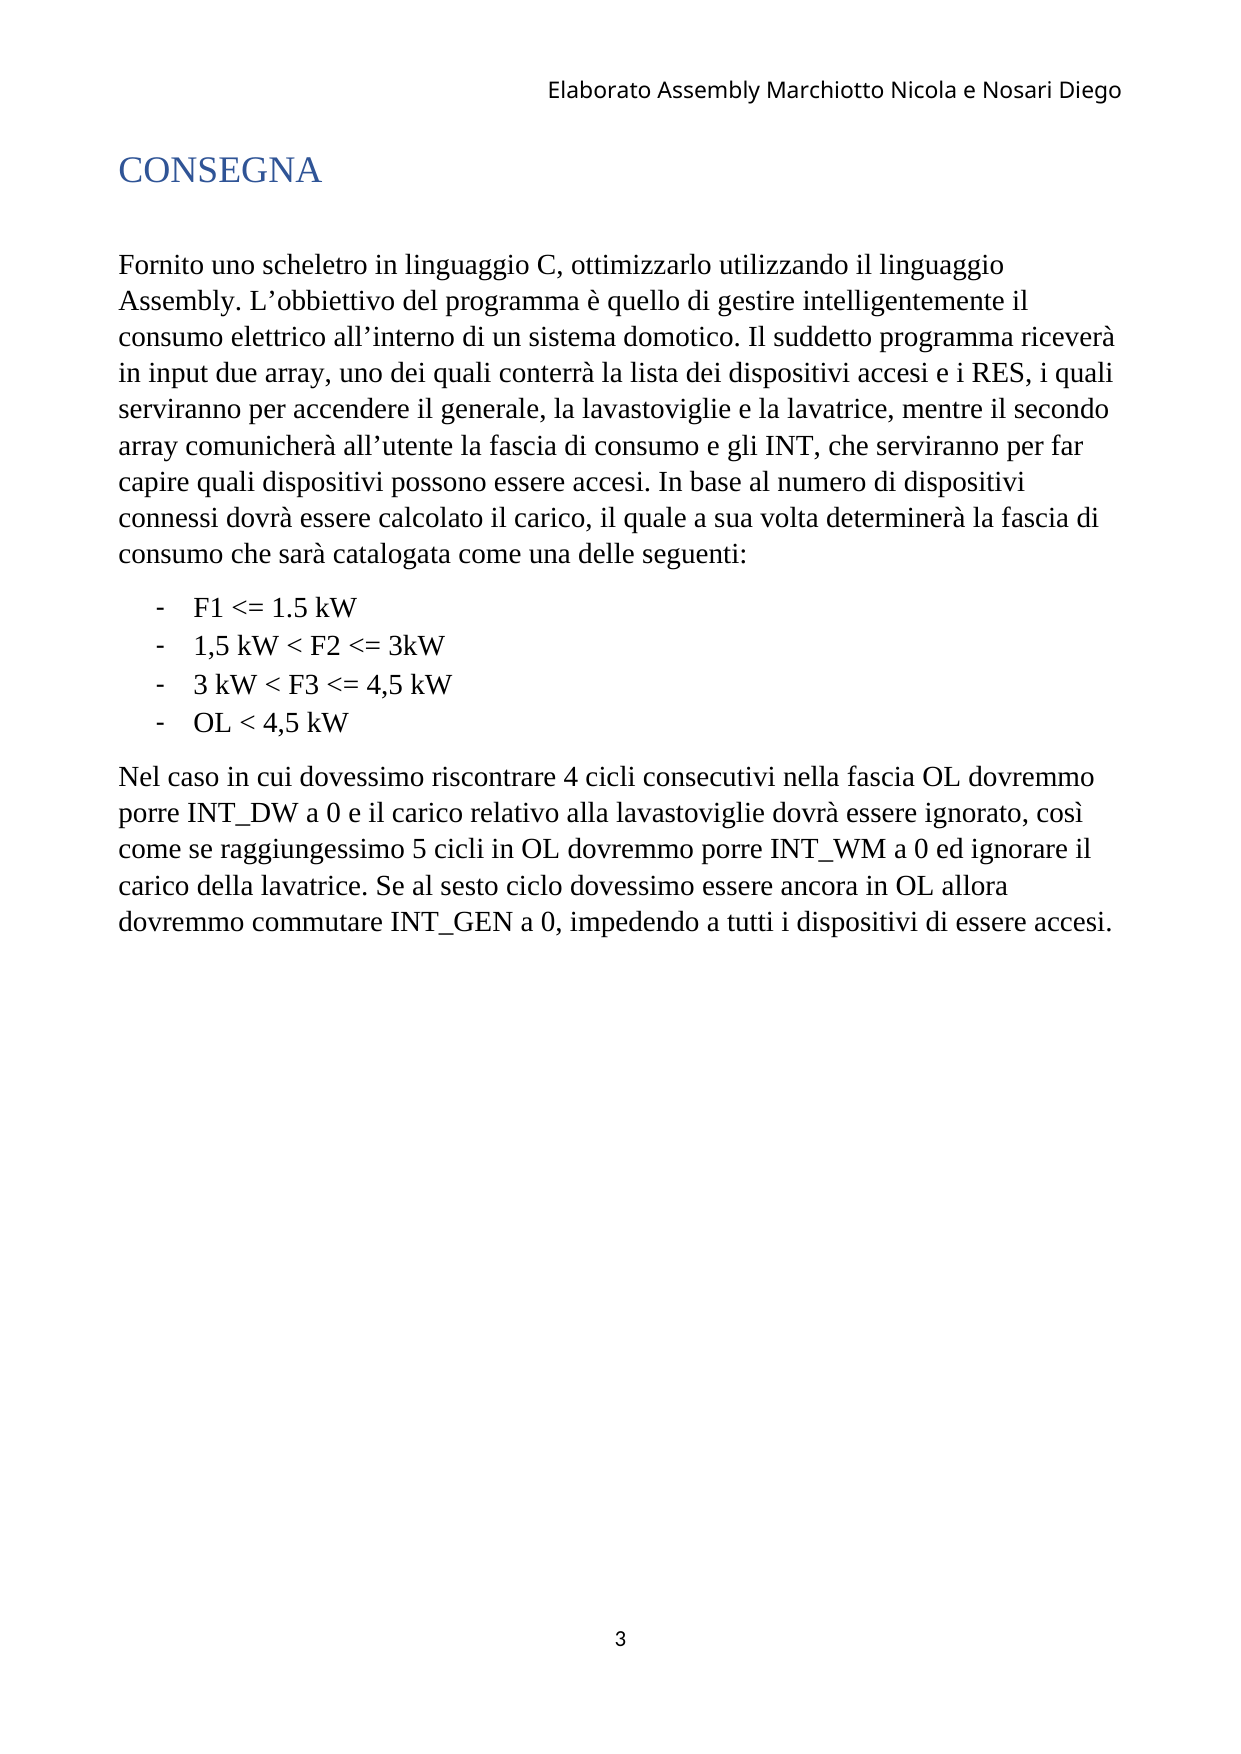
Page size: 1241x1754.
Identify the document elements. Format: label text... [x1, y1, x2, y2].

list F1 <= 1.5 kW [156, 589, 1122, 624]
text Nel caso in cui dovessimo riscontrare 4 cicli consecutivi nella fascia OL dovremmo porre INT_DW a 0 e il carico relativo alla lavastoviglie dovrà essere ignorato, così come se raggiungessimo 5 cicli in OL dovremmo porre INT_WM a 0 ed ignorare il carico della lavatrice. Se al sesto ciclo dovessimo essere ancora in OL allora dovremmo commutare INT_GEN a 0, impedendo a tutti i dispositivi di essere accesi. [118, 759, 1122, 937]
text Fornito uno scheletro in linguaggio C, ottimizzarlo utilizzando il linguaggio Assembly. L’obbiettivo del programma è quello di gestire intelligentemente il consumo elettrico all’interno di un sistema domotico. Il suddetto programma riceverà in input due array, uno dei quali conterrà la lista dei dispositivi accesi e i RES, i quali serviranno per accendere il generale, la lavastoviglie e la lavatrice, mentre il secondo array comunicherà all’utente la fascia di consumo e gli INT, che serviranno per far capire quali dispositivi possono essere accesi. In base al numero di dispositivi connessi dovrà essere calcolato il carico, il quale a sua volta determinerà la fascia di consumo che sarà catalogata come una delle seguenti: [118, 247, 1122, 570]
subtitle CONSEGNA [118, 148, 1122, 191]
list OL < 4,5 kW [156, 704, 1122, 740]
list 1,5 kW < F2 <= 3kW [156, 627, 1122, 663]
list 3 kW < F3 <= 4,5 kW [156, 666, 1122, 701]
